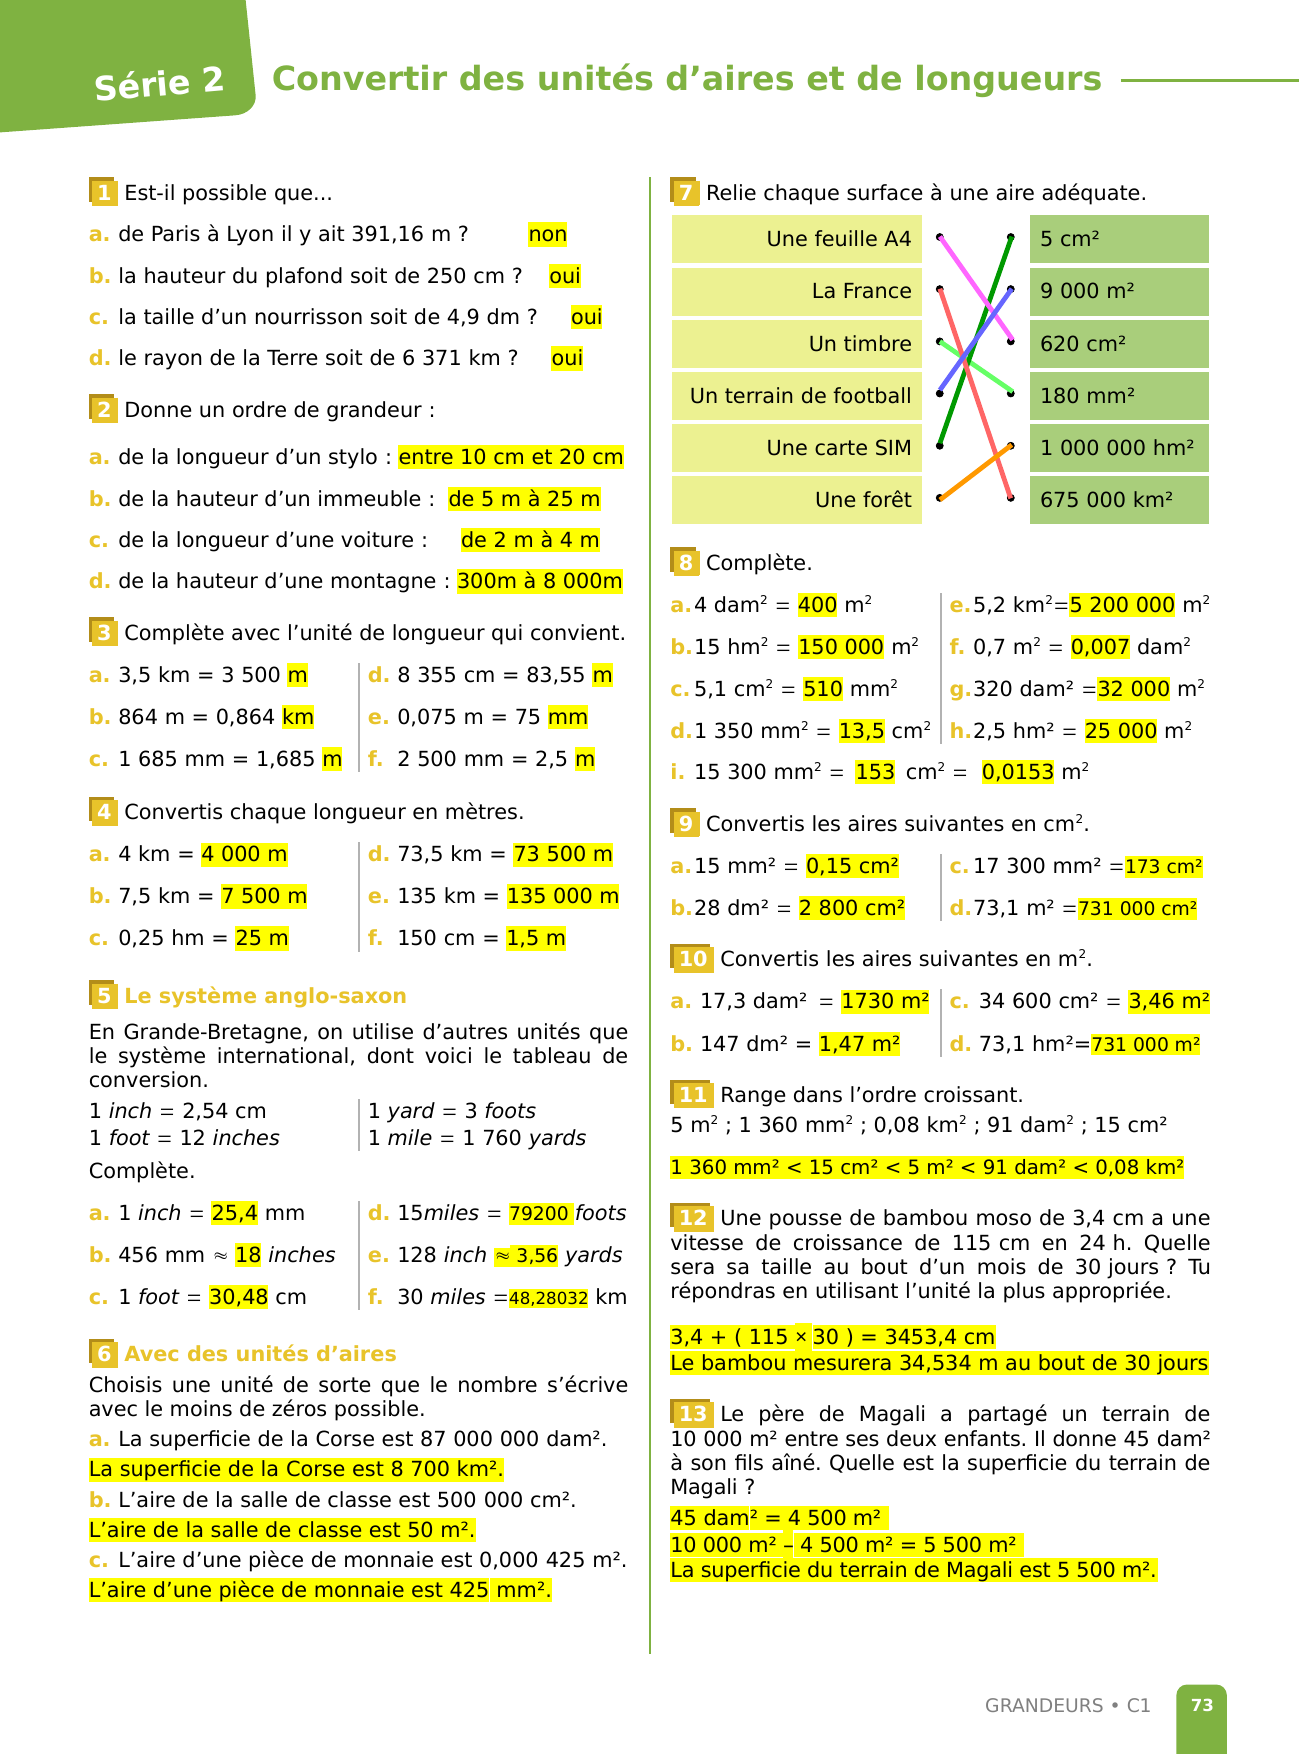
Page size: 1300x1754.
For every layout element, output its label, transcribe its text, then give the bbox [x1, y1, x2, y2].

table_cell 675 000 km² [1030, 476, 1209, 524]
table_cell Une forêt [672, 476, 922, 524]
list 0,25 hm = 25 m [88, 926, 350, 951]
list la taille d’un nourrisson soit de 4,9 dm ? oui [88, 288, 629, 329]
list 5,2 km2=5 200 000 m2 [949, 593, 1211, 617]
table_cell 9 000 m² [1030, 268, 1209, 316]
list 1 inch = 2,54 cm [88, 1099, 350, 1123]
list 73,5 km = 73 500 m [368, 842, 629, 867]
list la hauteur du plafond soit de 250 cm ? oui [88, 247, 629, 288]
subtitle Convertis les aires suivantes en cm2. [696, 808, 1211, 836]
subtitle Choisis une unité de sorte que le nombre s’écrive avec le moins de zéros possible. [88, 1373, 629, 1421]
list 864 m = 0,864 km [88, 705, 350, 729]
list 7,5 km = 7 500 m [88, 884, 350, 909]
list 15 mm² = 0,15 cm² [670, 854, 932, 878]
list 30 miles =48,28032 km [368, 1285, 629, 1309]
subtitle Convertis les aires suivantes en m2. [710, 944, 1211, 972]
subtitle Convertis chaque longueur en mètres. [114, 797, 629, 825]
list Le bambou mesurera 34,534 m au bout de 30 jours [670, 1351, 1211, 1375]
table_header Une feuille A4 [672, 215, 922, 263]
list 3,5 km = 3 500 m [88, 663, 350, 687]
list 456 mm ≈ 18 inches [88, 1243, 350, 1267]
list L’aire de la salle de classe est 500 000 cm². [88, 1488, 629, 1512]
list 28 dm² = 2 800 cm² [670, 896, 932, 920]
subtitle Complète avec l’unité de longueur qui convient. [114, 617, 629, 645]
table_cell 180 mm² [1030, 372, 1209, 420]
subtitle Complète. [696, 547, 1211, 575]
list 45 dam² = 4 500 m² [670, 1506, 1211, 1530]
table_cell 620 cm² [1030, 320, 1209, 368]
table_cell  [926, 268, 985, 316]
list 34 600 cm² = 3,46 m² [949, 989, 1211, 1014]
list 147 dm² = 1,47 m² [670, 1032, 932, 1056]
table_cell 1 000 000 hm² [1030, 424, 1209, 472]
list 5,1 cm2 = 510 mm2 [670, 677, 932, 701]
subtitle Le système anglo-saxon [114, 980, 629, 1008]
table_cell  [926, 424, 993, 472]
text 1 foot = 12 inches [88, 1126, 350, 1150]
subtitle Avec des unités d’aires [114, 1339, 629, 1367]
table_cell [954, 320, 979, 350]
list 73,1 hm²=731 000 m² [949, 1032, 1211, 1056]
list 0,7 m2 = 0,007 dam2 [949, 635, 1211, 659]
text En Grande-Bretagne, on utilise d’autres unités que le système international, dont voici le tableau de conversion. [88, 1020, 629, 1093]
list L’aire d’une pièce de monnaie est 425 mm². [88, 1578, 629, 1602]
table_cell   [926, 476, 1026, 524]
list 320 dam² =32 000 m2 [949, 677, 1211, 701]
table_cell  [992, 268, 1026, 316]
table_header 5 cm² [1030, 215, 1209, 263]
list 10 000 m² – 4 500 m² = 5 500 m² [670, 1530, 1211, 1558]
list L’aire d’une pièce de monnaie est 0,000 425 m². [88, 1548, 629, 1572]
list 4 dam2 = 400 m2 [670, 593, 932, 617]
list 4 km = 4 000 m [88, 842, 350, 867]
list 1 foot = 30,48 cm [88, 1285, 350, 1309]
table_cell Un terrain de football [672, 372, 922, 420]
list 1 inch = 25,4 mm [88, 1201, 350, 1225]
list 1 yard = 3 foots [368, 1099, 629, 1123]
list 73,1 m² =731 000 cm² [949, 896, 1211, 920]
table_cell [951, 377, 981, 420]
list 15 hm2 = 150 000 m2 [670, 635, 932, 659]
table_cell [982, 462, 998, 472]
list 1 360 mm² < 15 cm² < 5 m² < 91 dam² < 0,08 km² [670, 1138, 1211, 1179]
list 1 350 mm2 = 13,5 cm2 [670, 719, 932, 743]
table_cell  [926, 372, 961, 420]
list L’aire de la salle de classe est 50 m². [88, 1518, 629, 1542]
subtitle Le père de Magali a partagé un terrain de 10 000 m² entre ses deux enfants. Il donne 45 dam² à son fils aîné. Quelle est la superficie du terrain de Magali ? [670, 1399, 1211, 1499]
list 2,5 hm² = 25 000 m2 [949, 719, 1211, 743]
list de Paris à Lyon il y ait 391,16 m ? non [88, 205, 629, 247]
table_cell [966, 268, 997, 297]
table_cell Une carte SIM [672, 424, 922, 472]
subtitle Donne un ordre de grandeur : [114, 394, 629, 422]
list 5 m2 ; 1 360 mm2 ; 0,08 km2 ; 91 dam2 ; 15 cm² [670, 1113, 1211, 1138]
list 17,3 dam² = 1730 m² [670, 989, 932, 1014]
list 150 cm = 1,5 m [368, 926, 629, 951]
table_cell  [972, 320, 1026, 368]
list Complète. [88, 1159, 629, 1183]
list 2 500 mm = 2,5 m [368, 747, 629, 771]
list 15miles = 79200 foots [368, 1201, 629, 1225]
list 0,075 m = 75 mm [368, 705, 629, 729]
table_cell  [926, 320, 959, 368]
list 15 300 mm2 = 153 cm2 = 0,0153 m2 [670, 743, 1211, 784]
table_cell Un timbre [672, 320, 922, 368]
subtitle Range dans l’ordre croissant. [670, 1079, 1211, 1107]
list de la longueur d’une voiture : de 2 m à 4 m [88, 511, 629, 552]
subtitle Une pousse de bambou moso de 3,4 cm a une vitesse de croissance de 115 cm en 24 h. Quelle sera sa taille au bout d’un mois de 30 jours ? Tu répondras en utilisant l’unité la plus appropriée. [670, 1203, 1211, 1303]
list de la hauteur d’une montagne : 300m à 8 000m [88, 552, 629, 594]
list de la hauteur d’un immeuble : de 5 m à 25 m [88, 469, 629, 511]
subtitle Est-il possible que... [114, 177, 629, 205]
list 135 km = 135 000 m [368, 884, 629, 909]
list de la longueur d’un stylo : entre 10 cm et 20 cm [88, 428, 629, 469]
list 17 300 mm² =173 cm² [949, 854, 1211, 878]
list La superficie du terrain de Magali est 5 500 m². [670, 1558, 1211, 1582]
table_cell  [971, 372, 1026, 420]
text 1 mile = 1 760 yards [368, 1126, 629, 1150]
list 1 685 mm = 1,685 m [88, 747, 350, 771]
list 8 355 cm = 83,55 m [368, 663, 629, 687]
table_header   [926, 215, 1026, 263]
list le rayon de la Terre soit de 6 371 km ? oui [88, 329, 629, 371]
list La superficie de la Corse est 87 000 000 dam². [88, 1427, 629, 1451]
list 3,4 + ( 115 × 30 ) = 3453,4 cm [670, 1309, 1211, 1351]
table_cell La France [672, 268, 922, 316]
subtitle Relie chaque surface à une aire adéquate. [696, 177, 1211, 205]
table_cell  [989, 424, 1026, 472]
list 128 inch ≈ 3,56 yards [368, 1243, 629, 1267]
list La superficie de la Corse est 8 700 km². [88, 1457, 629, 1482]
